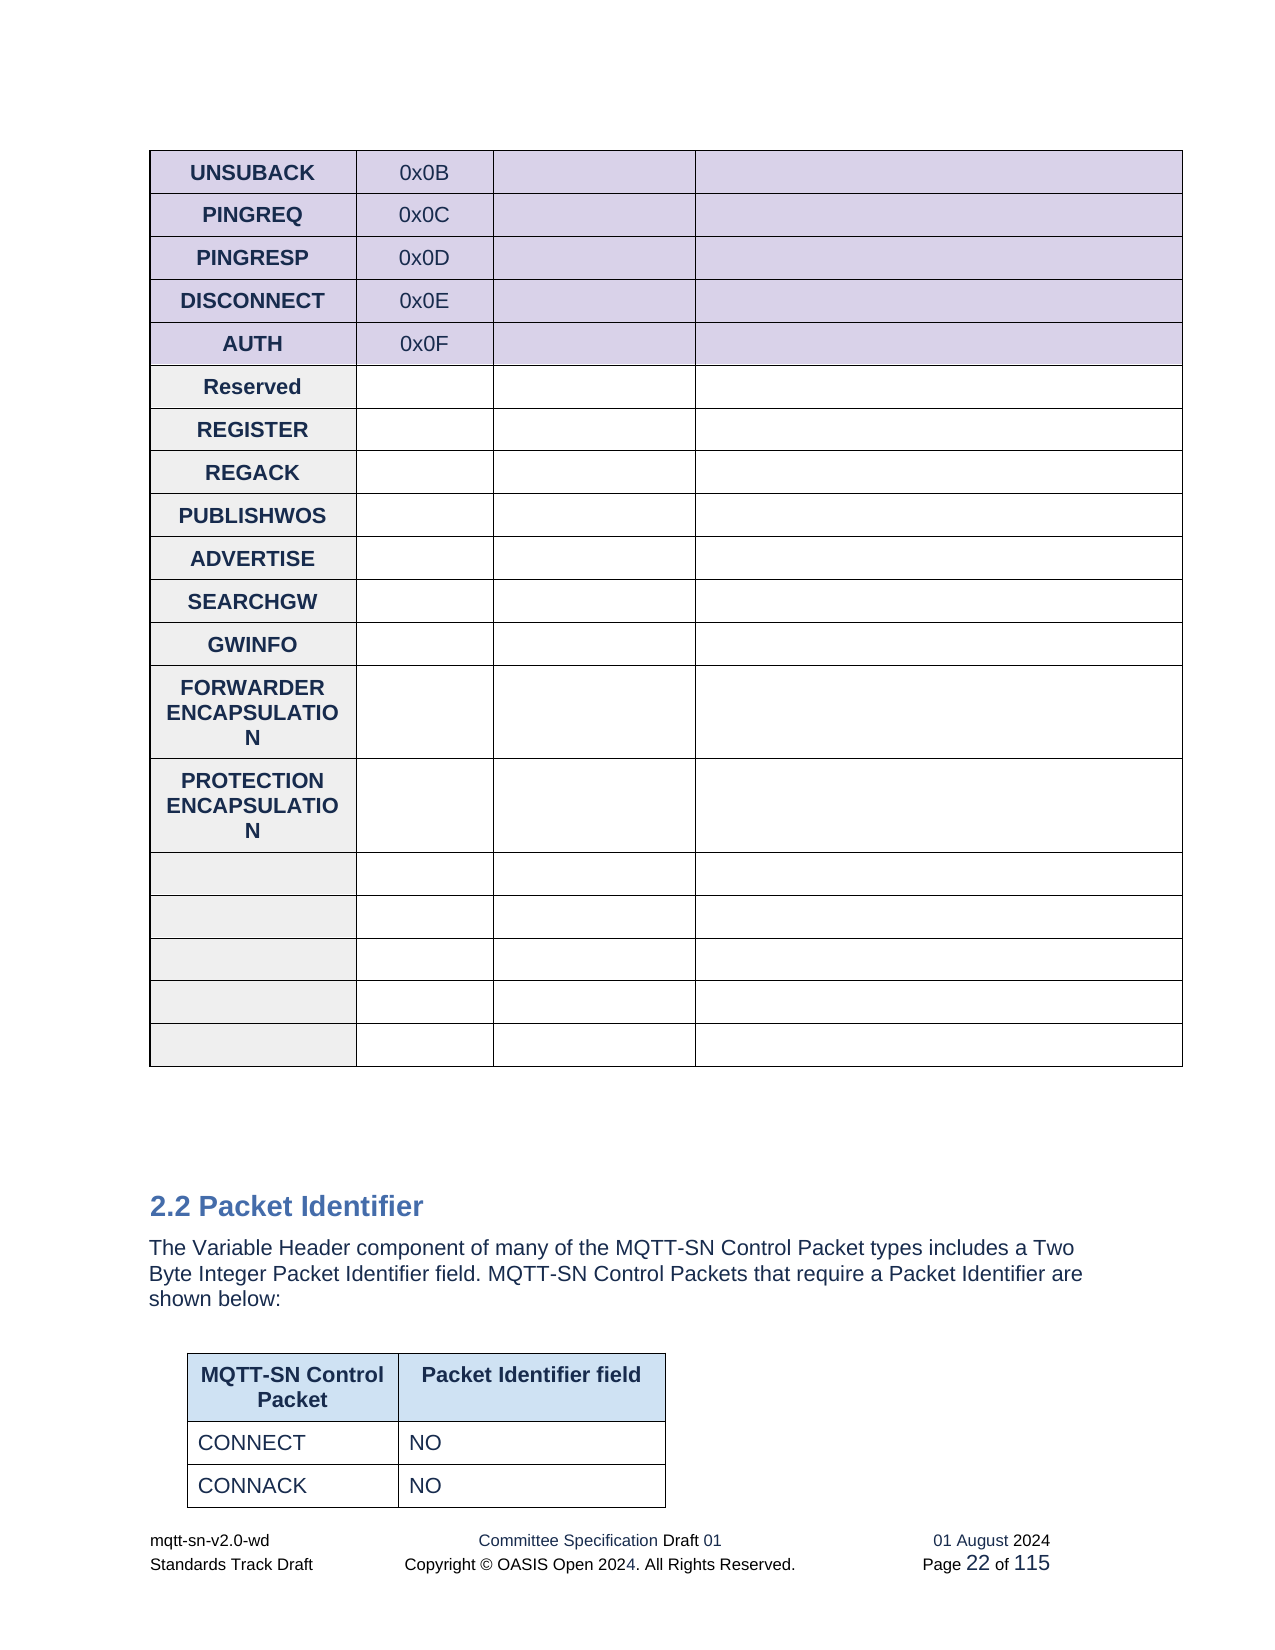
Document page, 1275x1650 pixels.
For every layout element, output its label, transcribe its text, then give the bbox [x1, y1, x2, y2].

table_cell CONNACK [188, 1465, 398, 1507]
table_cell [357, 623, 493, 665]
table_cell [494, 666, 695, 758]
table_cell [696, 451, 1182, 493]
table_cell Reserved [151, 366, 356, 407]
table_cell [696, 151, 1182, 193]
table_cell REGISTER [151, 409, 356, 450]
table_cell [357, 366, 493, 407]
table_cell [696, 853, 1182, 894]
table_cell [696, 280, 1182, 322]
table_cell [494, 194, 695, 236]
table_cell [696, 666, 1182, 758]
table_cell [151, 853, 356, 894]
table_cell [696, 237, 1182, 279]
table_cell [494, 580, 695, 622]
table_cell [357, 409, 493, 450]
table_cell PINGREQ [151, 194, 356, 236]
table_cell DISCONNECT [151, 280, 356, 322]
table_cell [151, 939, 356, 980]
table_cell [494, 939, 695, 980]
table_cell [494, 409, 695, 450]
table_cell [494, 537, 695, 579]
table_cell [494, 280, 695, 322]
table_cell [357, 451, 493, 493]
table_cell 0x0F [357, 323, 493, 364]
table_cell [357, 537, 493, 579]
table_cell AUTH [151, 323, 356, 364]
table_cell [494, 896, 695, 937]
table_cell [494, 366, 695, 407]
table_cell [696, 939, 1182, 980]
table_cell [494, 623, 695, 665]
table_cell [696, 1024, 1182, 1066]
table_cell [696, 537, 1182, 579]
table_cell PUBLISHWOS [151, 494, 356, 536]
table_cell PINGRESP [151, 237, 356, 279]
table_cell 0x0E [357, 280, 493, 322]
table_cell [151, 1024, 356, 1066]
table_cell FORWARDER ENCAPSULATION [151, 666, 356, 758]
table_cell [696, 580, 1182, 622]
table_cell NO [399, 1465, 665, 1507]
table_cell [696, 981, 1182, 1023]
table_cell [494, 237, 695, 279]
table_cell [696, 366, 1182, 407]
table_cell UNSUBACK [151, 151, 356, 193]
table_cell SEARCHGW [151, 580, 356, 622]
table_cell [357, 939, 493, 980]
table_cell 0x0D [357, 237, 493, 279]
table_cell [357, 759, 493, 852]
table_cell NO [399, 1422, 665, 1464]
table_cell [696, 494, 1182, 536]
table_cell [357, 666, 493, 758]
text The Variable Header component of many of the MQTT-SN Control Packet types includes a Two Byte Integer Packet Identifier field. MQTT-SN Control Packets that require a Packet Identifier are shown below: [148, 1235, 1124, 1311]
subtitle 2.2 Packet Identifier [150, 1189, 1124, 1223]
table_cell [494, 323, 695, 364]
table_cell [357, 853, 493, 894]
table_cell [357, 494, 493, 536]
table_cell [357, 580, 493, 622]
table_cell [696, 194, 1182, 236]
table_cell [696, 759, 1182, 852]
table_cell PROTECTION ENCAPSULATION [151, 759, 356, 852]
table_cell [357, 1024, 493, 1066]
table_cell [494, 1024, 695, 1066]
table_cell [494, 151, 695, 193]
table_header MQTT-SN Control Packet [188, 1354, 398, 1421]
table_cell 0x0B [357, 151, 493, 193]
table_cell [494, 494, 695, 536]
table_cell [494, 981, 695, 1023]
table_cell CONNECT [188, 1422, 398, 1464]
table_cell [494, 451, 695, 493]
table_cell [151, 981, 356, 1023]
table_cell GWINFO [151, 623, 356, 665]
table_cell [696, 323, 1182, 364]
table_cell [357, 981, 493, 1023]
table_cell [151, 896, 356, 937]
table_cell 0x0C [357, 194, 493, 236]
table_cell [494, 759, 695, 852]
table_cell ADVERTISE [151, 537, 356, 579]
table_header Packet Identifier field [399, 1354, 665, 1421]
table_cell [696, 409, 1182, 450]
table_cell [696, 623, 1182, 665]
table_cell [494, 853, 695, 894]
table_cell [357, 896, 493, 937]
table_cell REGACK [151, 451, 356, 493]
table_cell [696, 896, 1182, 937]
